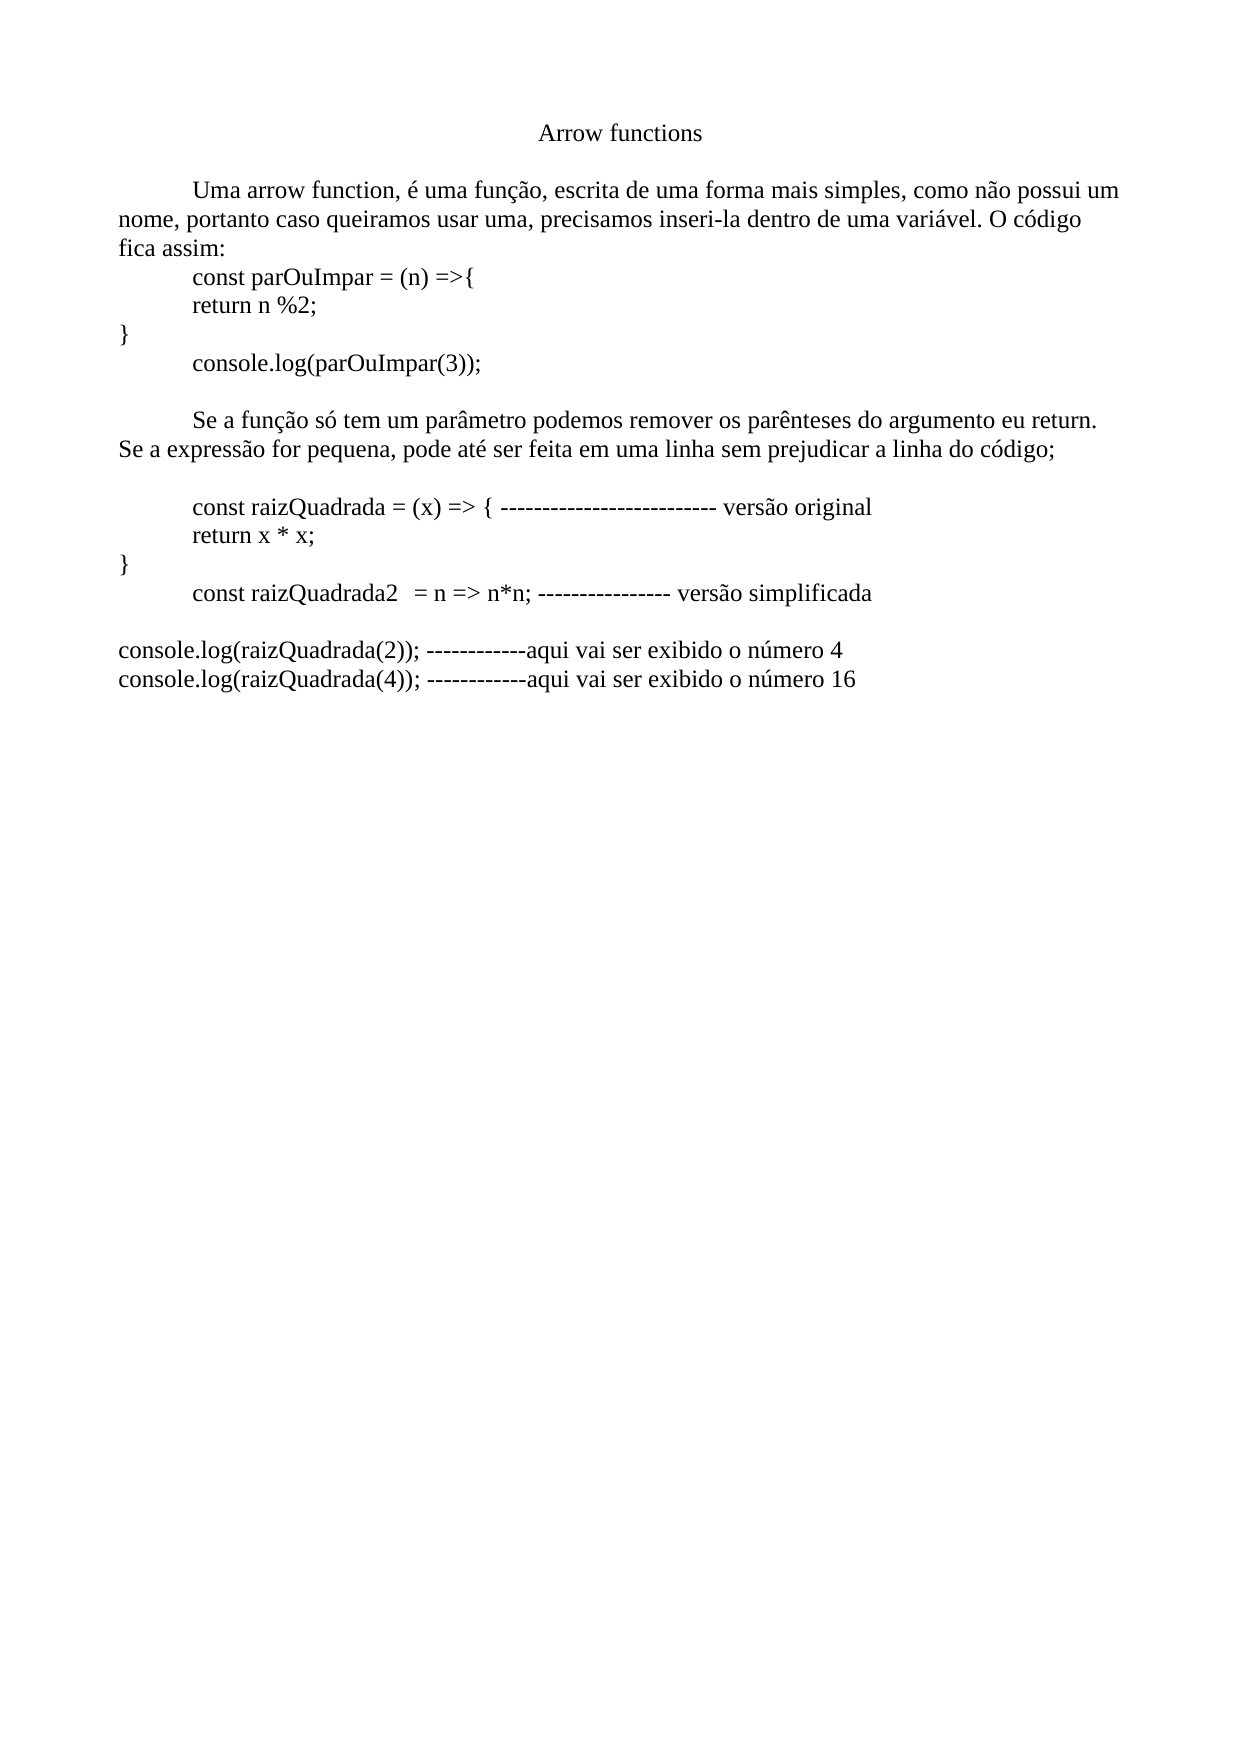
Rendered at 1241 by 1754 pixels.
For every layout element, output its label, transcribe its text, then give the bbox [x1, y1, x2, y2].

text Uma arrow function, é uma função, escrita de uma forma mais simples, como não possui um nome, portanto caso queiramos usar uma, precisamos inseri-la dentro de uma variável. O código fica assim: [118, 176, 1122, 262]
text console.log(raizQuadrada(4)) ; ------------aqui vai ser exibido o número 16 [118, 664, 1122, 693]
text Arrow functions [118, 118, 1122, 147]
text Se a função só tem um parâmetro podemos remover os parênteses do argumento eu return. Se a expressão for pequena, pode até ser feita em uma linha sem prejudicar a linha do código; [118, 406, 1122, 463]
text } [118, 549, 1122, 578]
text console.log(parOuImpar(3)); [118, 348, 1122, 377]
text const raizQuadrada2 = n => n*n; ---------------- versão simplificada [118, 578, 1122, 607]
text return n %2; [118, 291, 1122, 319]
text const parOuImpar = (n) =>{ [118, 262, 1122, 291]
text } [118, 319, 1122, 348]
text console.log(raizQuadrada(2)); ------------aqui vai ser exibido o número 4 [118, 636, 1122, 664]
text return x * x; [118, 521, 1122, 549]
text const raizQuadrada = (x) => { -------------------------- versão original [118, 492, 1122, 521]
